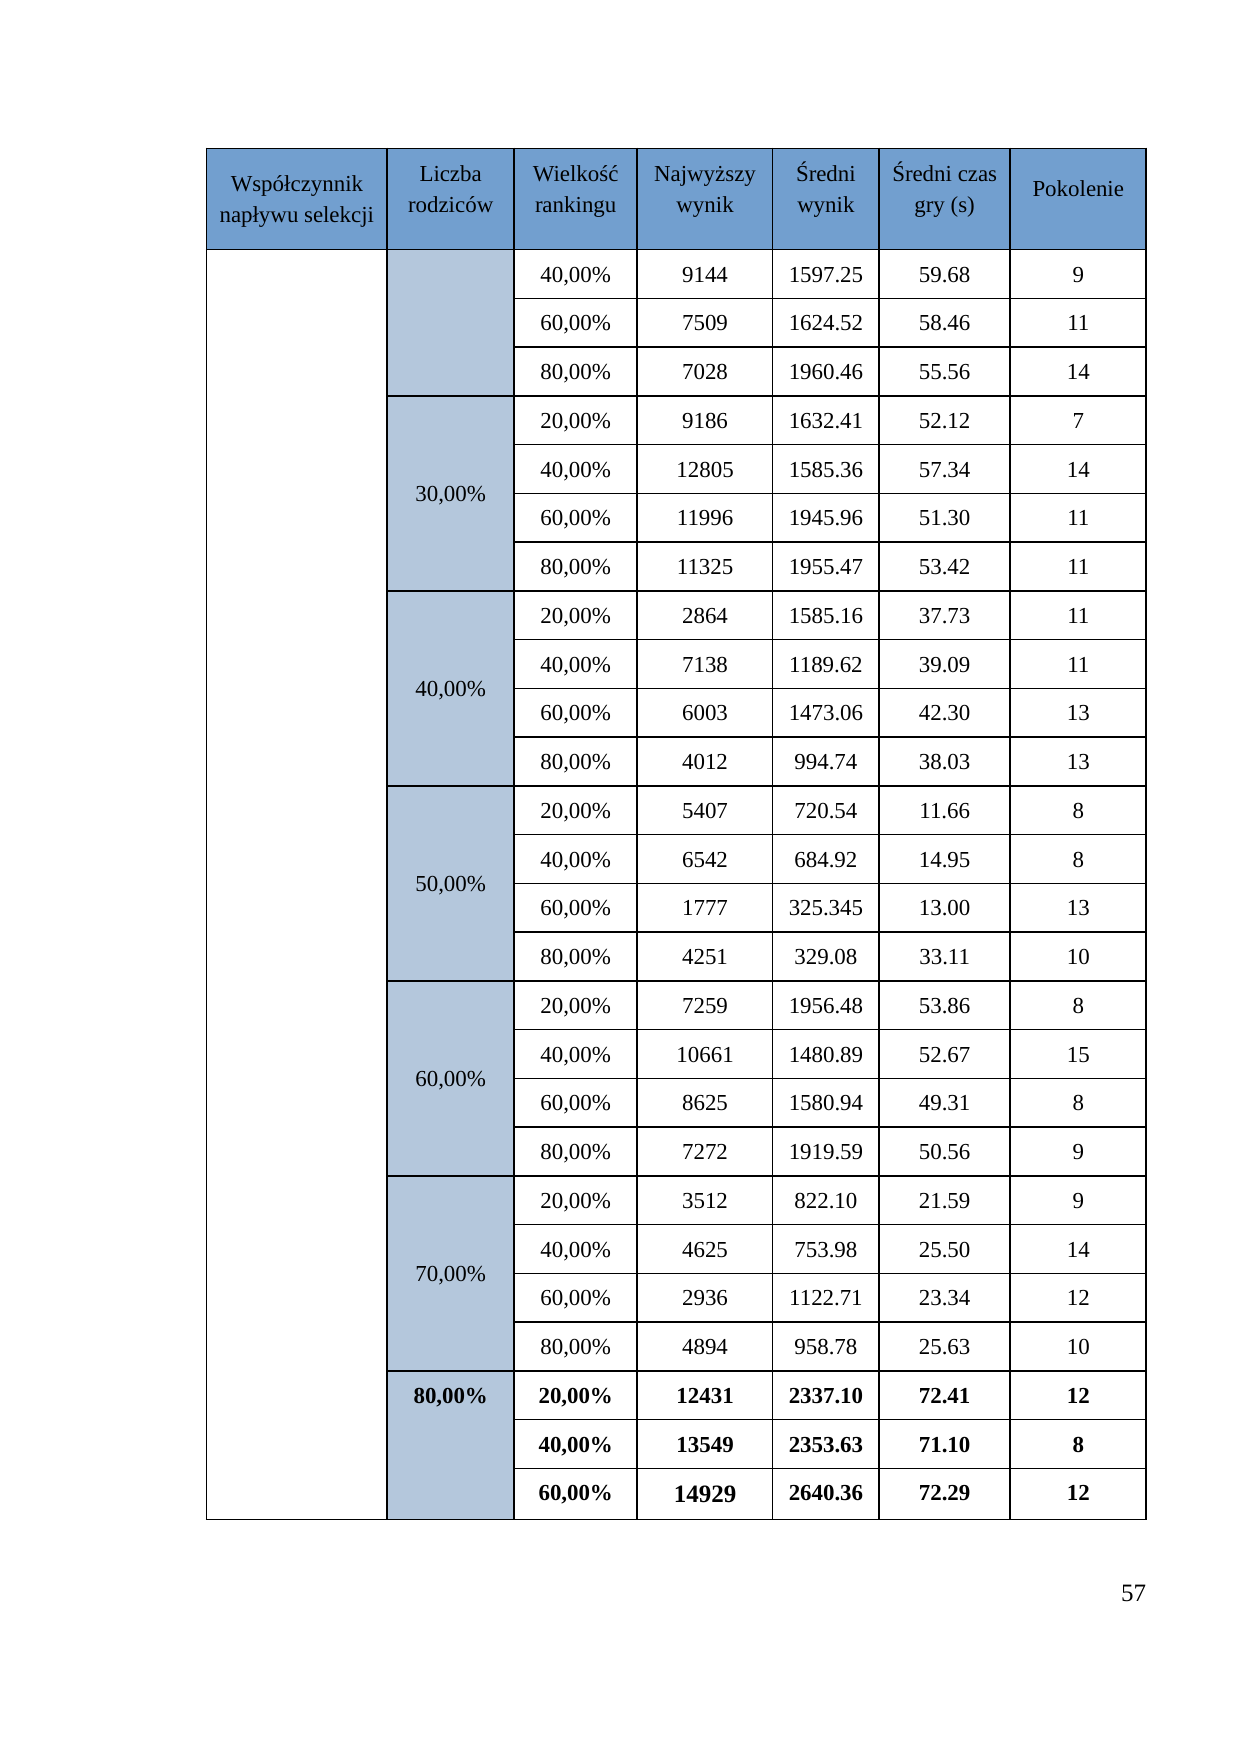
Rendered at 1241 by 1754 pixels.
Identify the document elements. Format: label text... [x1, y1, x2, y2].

table_cell 13 [1011, 738, 1145, 785]
table_cell 51.30 [880, 494, 1009, 541]
table_cell 14 [1011, 348, 1145, 395]
table_cell 10661 [638, 1030, 772, 1077]
table_cell 70,00% [388, 1177, 513, 1370]
table_cell 720.54 [773, 787, 878, 834]
table_cell 71.10 [880, 1420, 1009, 1467]
table_cell 80,00% [515, 1323, 636, 1370]
table_cell 33.11 [880, 933, 1009, 980]
table_header Najwyższy wynik [638, 149, 772, 249]
table_cell 10 [1011, 1323, 1145, 1370]
table_cell 325.345 [773, 884, 878, 931]
table_cell 20,00% [515, 787, 636, 834]
table_cell 4894 [638, 1323, 772, 1370]
table_cell 753.98 [773, 1225, 878, 1272]
table_header Współczynnik napływu selekcji [207, 149, 386, 249]
table_cell 11 [1011, 543, 1145, 590]
table_cell 2640.36 [773, 1469, 878, 1519]
table_cell 40,00% [515, 250, 636, 297]
table_cell 20,00% [515, 592, 636, 639]
table_cell 60,00% [515, 689, 636, 736]
table_cell 14.95 [880, 835, 1009, 882]
table_cell 958.78 [773, 1323, 878, 1370]
table_cell 994.74 [773, 738, 878, 785]
table_cell 4012 [638, 738, 772, 785]
table_cell 9 [1011, 250, 1145, 297]
table_cell 1597.25 [773, 250, 878, 297]
table_header Wielkość rankingu [515, 149, 636, 249]
table_cell 12805 [638, 445, 772, 492]
table_cell 2864 [638, 592, 772, 639]
table_cell 60,00% [388, 982, 513, 1175]
table_cell 40,00% [515, 1225, 636, 1272]
table_cell 1956.48 [773, 982, 878, 1029]
table_cell 80,00% [515, 738, 636, 785]
table_cell 11996 [638, 494, 772, 541]
table_cell 57.34 [880, 445, 1009, 492]
table_cell 39.09 [880, 640, 1009, 687]
table_cell 1945.96 [773, 494, 878, 541]
table_cell 11.66 [880, 787, 1009, 834]
table_header Średni czas gry (s) [880, 149, 1009, 249]
table_cell 11 [1011, 299, 1145, 346]
table_cell 80,00% [388, 1372, 513, 1519]
table_cell 37.73 [880, 592, 1009, 639]
table_header Liczba rodziców [388, 149, 513, 249]
table_cell 60,00% [515, 494, 636, 541]
table_cell 1624.52 [773, 299, 878, 346]
table_cell 11 [1011, 592, 1145, 639]
table_cell 12 [1011, 1372, 1145, 1419]
table_cell 40,00% [515, 445, 636, 492]
table_cell 53.86 [880, 982, 1009, 1029]
table_cell 42.30 [880, 689, 1009, 736]
table_cell 2337.10 [773, 1372, 878, 1419]
table_cell 7 [1011, 397, 1145, 444]
table_cell 9 [1011, 1128, 1145, 1175]
table_cell 11 [1011, 640, 1145, 687]
table_cell 72.41 [880, 1372, 1009, 1419]
table_cell 55.56 [880, 348, 1009, 395]
table_cell 8 [1011, 1079, 1145, 1126]
table_header Średni wynik [773, 149, 878, 249]
table_cell 1955.47 [773, 543, 878, 590]
table_cell 8 [1011, 835, 1145, 882]
table_cell 1960.46 [773, 348, 878, 395]
table_cell 20,00% [515, 982, 636, 1029]
table_cell 12431 [638, 1372, 772, 1419]
table_cell 8 [1011, 787, 1145, 834]
table_cell 14929 [638, 1469, 772, 1519]
table_cell 53.42 [880, 543, 1009, 590]
table_cell 10 [1011, 933, 1145, 980]
table_cell 58.46 [880, 299, 1009, 346]
table_cell 4251 [638, 933, 772, 980]
table_cell 12 [1011, 1469, 1145, 1519]
table_cell 60,00% [515, 1274, 636, 1321]
table_cell 1473.06 [773, 689, 878, 736]
table_cell 9186 [638, 397, 772, 444]
table_cell 52.12 [880, 397, 1009, 444]
table_cell 13 [1011, 884, 1145, 931]
table_cell 20,00% [515, 397, 636, 444]
table_cell 7259 [638, 982, 772, 1029]
table_cell 8625 [638, 1079, 772, 1126]
table_cell 80,00% [515, 933, 636, 980]
table_cell 60,00% [515, 1079, 636, 1126]
table_cell 12 [1011, 1274, 1145, 1321]
table_cell 80,00% [515, 348, 636, 395]
table_cell 1777 [638, 884, 772, 931]
table_cell 15 [1011, 1030, 1145, 1077]
table_cell 59.68 [880, 250, 1009, 297]
table_cell 1632.41 [773, 397, 878, 444]
table_cell 80,00% [515, 543, 636, 590]
table_cell 1585.16 [773, 592, 878, 639]
table_header Pokolenie [1011, 149, 1145, 249]
table_cell 13.00 [880, 884, 1009, 931]
table_cell 60,00% [515, 884, 636, 931]
table_cell 30,00% [388, 397, 513, 590]
table_cell 1580.94 [773, 1079, 878, 1126]
table_cell 72.29 [880, 1469, 1009, 1519]
table_cell 6542 [638, 835, 772, 882]
table_cell 13549 [638, 1420, 772, 1467]
table_cell 80,00% [515, 1128, 636, 1175]
table_cell 50.56 [880, 1128, 1009, 1175]
table_cell 14 [1011, 445, 1145, 492]
table_cell 60,00% [515, 299, 636, 346]
table_cell 50,00% [388, 787, 513, 980]
table_cell 9144 [638, 250, 772, 297]
table_cell 40,00% [388, 592, 513, 785]
table_cell 7028 [638, 348, 772, 395]
table_cell 7138 [638, 640, 772, 687]
table_cell 2936 [638, 1274, 772, 1321]
table_cell 21.59 [880, 1177, 1009, 1224]
table_cell 8 [1011, 1420, 1145, 1467]
table_cell 14 [1011, 1225, 1145, 1272]
table_cell 1122.71 [773, 1274, 878, 1321]
table_cell 38.03 [880, 738, 1009, 785]
table_cell [388, 250, 513, 395]
table_cell 329.08 [773, 933, 878, 980]
table_cell 23.34 [880, 1274, 1009, 1321]
table_cell 20,00% [515, 1177, 636, 1224]
table_cell 52.67 [880, 1030, 1009, 1077]
table_cell 7509 [638, 299, 772, 346]
table_cell 1585.36 [773, 445, 878, 492]
table_cell 49.31 [880, 1079, 1009, 1126]
table_cell 25.50 [880, 1225, 1009, 1272]
table_cell 20,00% [515, 1372, 636, 1419]
table_cell 3512 [638, 1177, 772, 1224]
table_cell [207, 250, 386, 1519]
table_cell 4625 [638, 1225, 772, 1272]
table_cell 2353.63 [773, 1420, 878, 1467]
table_cell 40,00% [515, 1420, 636, 1467]
table_cell 822.10 [773, 1177, 878, 1224]
table_cell 9 [1011, 1177, 1145, 1224]
table_cell 13 [1011, 689, 1145, 736]
table_cell 684.92 [773, 835, 878, 882]
table_cell 25.63 [880, 1323, 1009, 1370]
table_cell 11325 [638, 543, 772, 590]
table_cell 6003 [638, 689, 772, 736]
table_cell 60,00% [515, 1469, 636, 1519]
table_cell 11 [1011, 494, 1145, 541]
table_cell 1480.89 [773, 1030, 878, 1077]
table_cell 40,00% [515, 1030, 636, 1077]
table_cell 8 [1011, 982, 1145, 1029]
table_cell 7272 [638, 1128, 772, 1175]
table_cell 5407 [638, 787, 772, 834]
table_cell 40,00% [515, 835, 636, 882]
table_cell 1189.62 [773, 640, 878, 687]
table_cell 40,00% [515, 640, 636, 687]
table_cell 1919.59 [773, 1128, 878, 1175]
